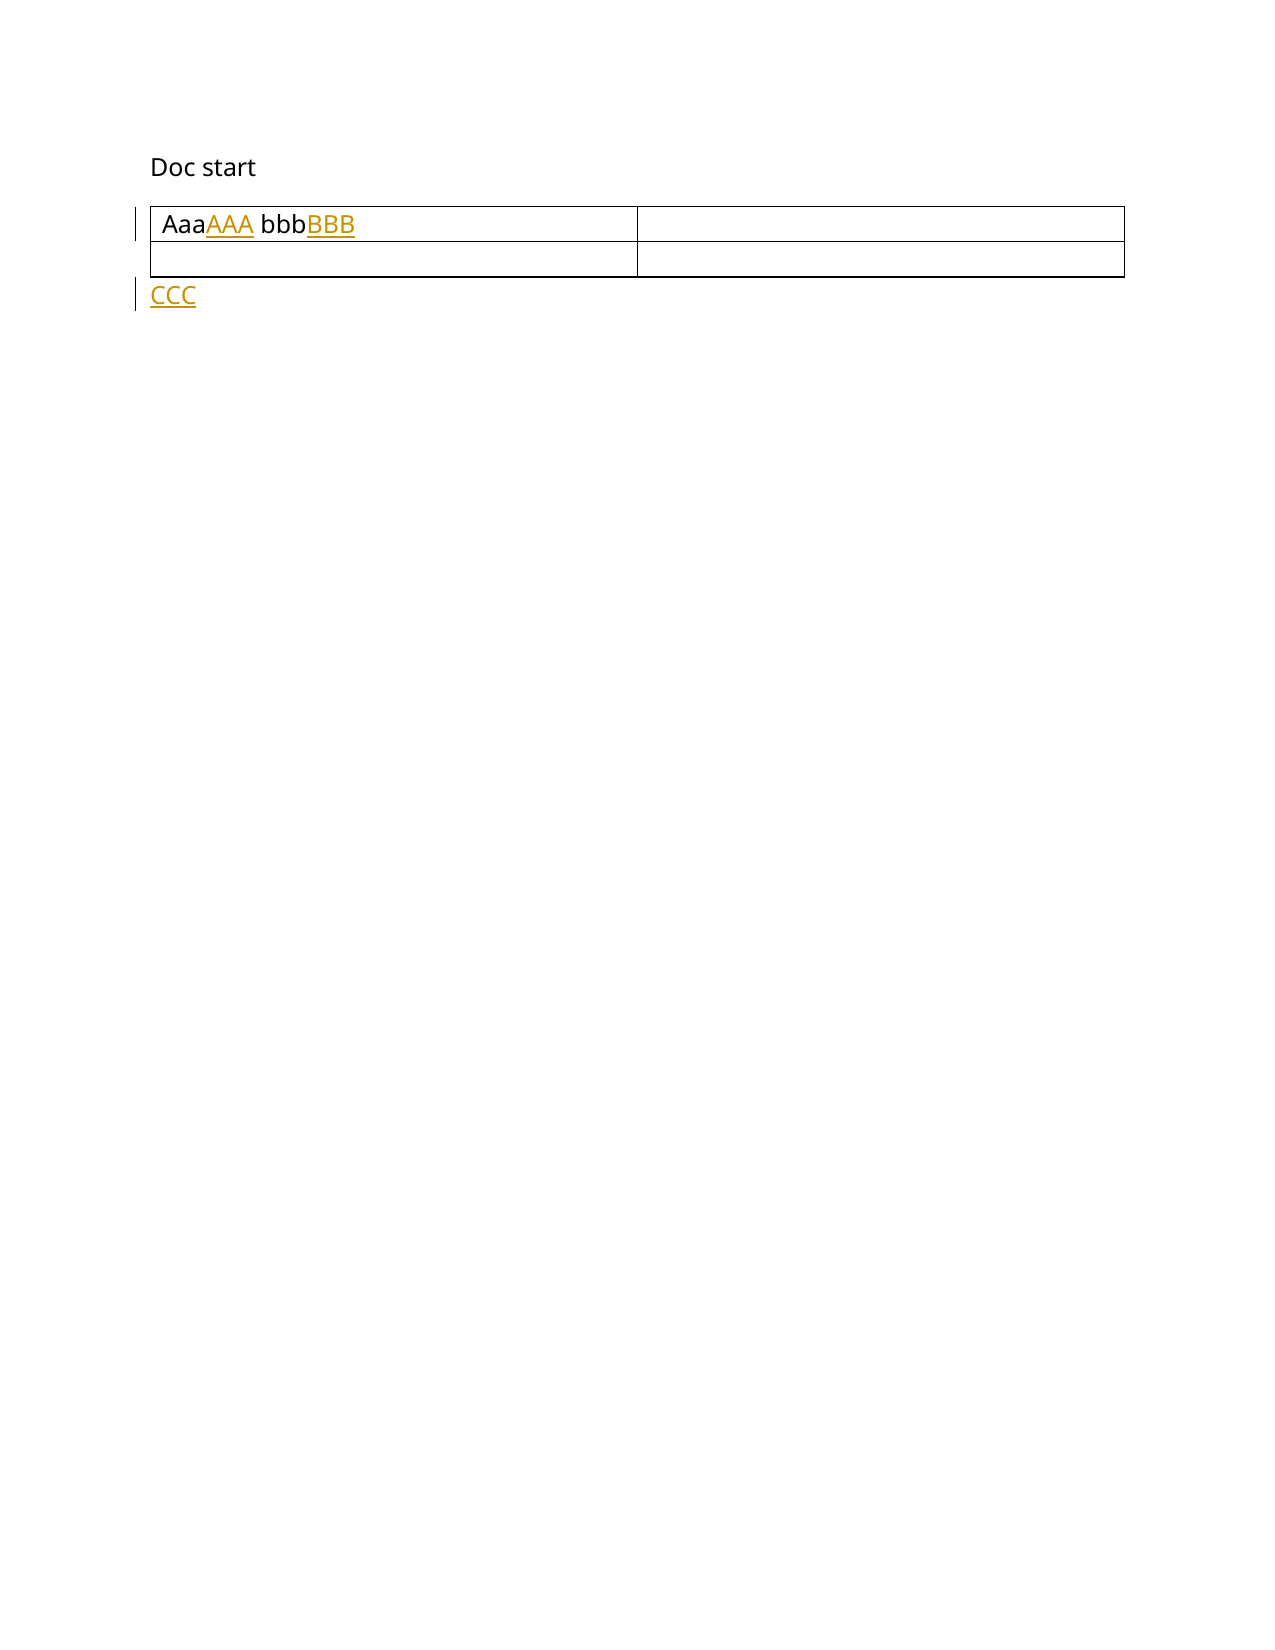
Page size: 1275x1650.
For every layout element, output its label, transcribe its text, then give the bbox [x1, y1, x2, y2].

table_header AaaAAA bbbBBB [151, 207, 637, 241]
text CCC [150, 278, 1125, 311]
table_cell [638, 242, 1124, 276]
table_header [638, 207, 1124, 241]
text Doc start [150, 150, 1125, 184]
table_cell [151, 242, 637, 276]
